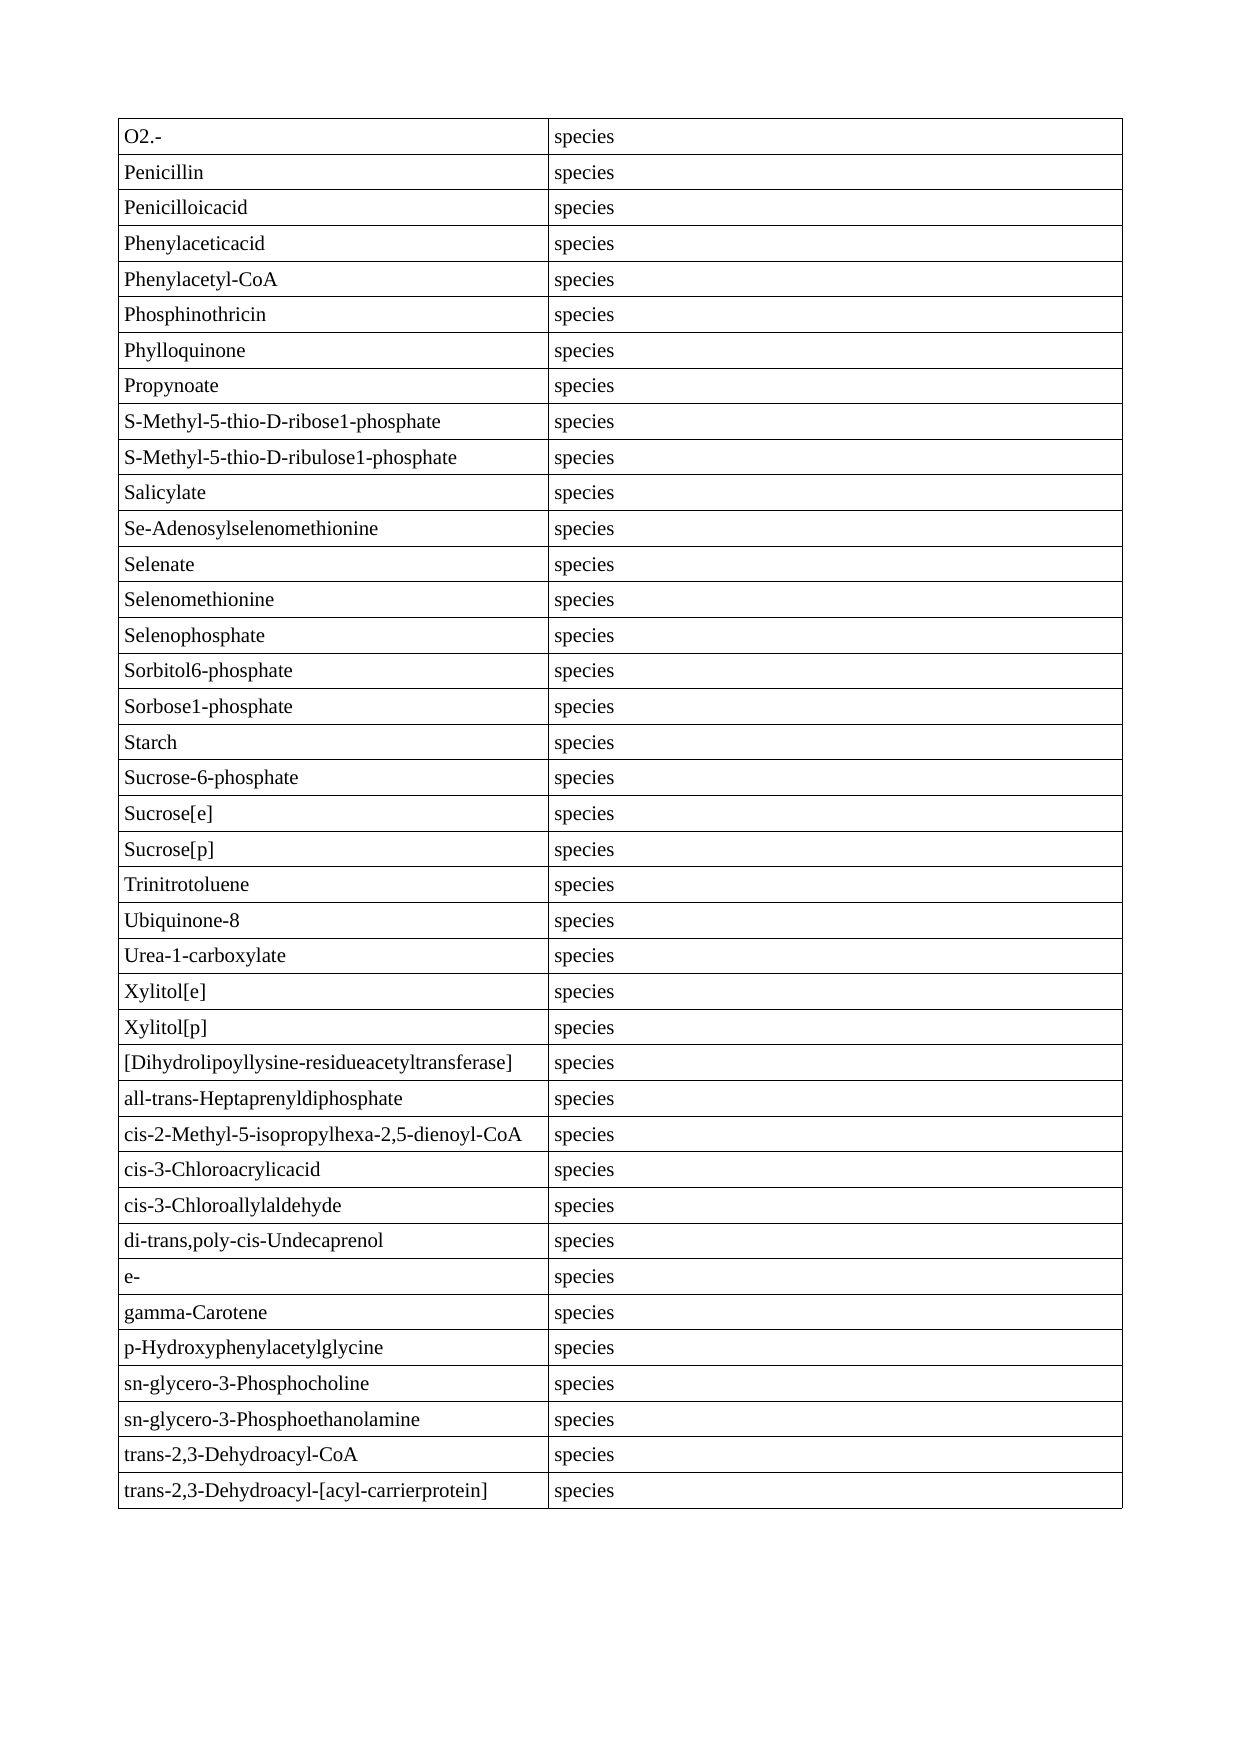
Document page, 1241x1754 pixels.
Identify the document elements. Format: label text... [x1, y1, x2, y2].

table_cell Sorbitol6-phosphate [119, 654, 548, 688]
table_cell species [549, 1188, 1122, 1222]
table_cell species [549, 1010, 1122, 1044]
table_cell [Dihydrolipoyllysine-residueacetyltransferase] [119, 1045, 548, 1080]
table_cell species [549, 939, 1122, 973]
table_cell cis-3-Chloroacrylicacid [119, 1152, 548, 1187]
table_cell species [549, 297, 1122, 332]
table_cell p-Hydroxyphenylacetylglycine [119, 1330, 548, 1365]
table_cell species [549, 1295, 1122, 1329]
table_cell species [549, 903, 1122, 937]
table_cell trans-2,3-Dehydroacyl-CoA [119, 1437, 548, 1472]
table_cell Ubiquinone-8 [119, 903, 548, 937]
table_cell Urea-1-carboxylate [119, 939, 548, 973]
table_cell O2.- [119, 119, 548, 154]
table_cell species [549, 190, 1122, 225]
table_cell species [549, 1045, 1122, 1080]
table_cell Penicilloicacid [119, 190, 548, 225]
table_cell species [549, 547, 1122, 581]
table_cell species [549, 262, 1122, 296]
table_cell gamma-Carotene [119, 1295, 548, 1329]
table_cell species [549, 1081, 1122, 1116]
table_cell species [549, 475, 1122, 510]
table_cell e- [119, 1259, 548, 1294]
table_cell sn-glycero-3-Phosphoethanolamine [119, 1402, 548, 1436]
table_cell Phylloquinone [119, 333, 548, 367]
table_cell species [549, 440, 1122, 474]
table_cell species [549, 618, 1122, 652]
table_cell Xylitol[p] [119, 1010, 548, 1044]
table_cell species [549, 226, 1122, 261]
table_cell all-trans-Heptaprenyldiphosphate [119, 1081, 548, 1116]
table_cell Penicillin [119, 155, 548, 189]
table_cell species [549, 1259, 1122, 1294]
table_cell species [549, 760, 1122, 795]
table_cell species [549, 155, 1122, 189]
table_cell species [549, 1152, 1122, 1187]
table_cell Starch [119, 725, 548, 759]
table_cell species [549, 832, 1122, 866]
table_cell species [549, 1437, 1122, 1472]
table_cell Sucrose[p] [119, 832, 548, 866]
table_cell Sucrose[e] [119, 796, 548, 831]
table_cell species [549, 1117, 1122, 1151]
table_cell species [549, 511, 1122, 546]
table_cell species [549, 725, 1122, 759]
table_cell species [549, 689, 1122, 724]
table_cell S-Methyl-5-thio-D-ribulose1-phosphate [119, 440, 548, 474]
table_cell species [549, 796, 1122, 831]
table_cell species [549, 582, 1122, 617]
table_cell species [549, 867, 1122, 902]
table_cell species [549, 1402, 1122, 1436]
table_cell S-Methyl-5-thio-D-ribose1-phosphate [119, 404, 548, 439]
table_cell sn-glycero-3-Phosphocholine [119, 1366, 548, 1401]
table_cell species [549, 119, 1122, 154]
table_cell Sucrose-6-phosphate [119, 760, 548, 795]
table_cell Salicylate [119, 475, 548, 510]
table_cell Sorbose1-phosphate [119, 689, 548, 724]
table_cell cis-3-Chloroallylaldehyde [119, 1188, 548, 1222]
table_cell Trinitrotoluene [119, 867, 548, 902]
table_cell Phenylaceticacid [119, 226, 548, 261]
table_cell species [549, 1330, 1122, 1365]
table_cell Phenylacetyl-CoA [119, 262, 548, 296]
table_cell species [549, 404, 1122, 439]
table_cell Selenomethionine [119, 582, 548, 617]
table_cell species [549, 654, 1122, 688]
table_cell species [549, 333, 1122, 367]
table_cell species [549, 974, 1122, 1009]
table_cell Xylitol[e] [119, 974, 548, 1009]
table_cell trans-2,3-Dehydroacyl-[acyl-carrierprotein] [119, 1473, 548, 1507]
table_cell di-trans,poly-cis-Undecaprenol [119, 1224, 548, 1258]
table_cell Phosphinothricin [119, 297, 548, 332]
table_cell cis-2-Methyl-5-isopropylhexa-2,5-dienoyl-CoA [119, 1117, 548, 1151]
table_cell Propynoate [119, 369, 548, 403]
table_cell Selenophosphate [119, 618, 548, 652]
table_cell Se-Adenosylselenomethionine [119, 511, 548, 546]
table_cell species [549, 1366, 1122, 1401]
table_cell species [549, 369, 1122, 403]
table_cell species [549, 1473, 1122, 1507]
table_cell Selenate [119, 547, 548, 581]
table_cell species [549, 1224, 1122, 1258]
